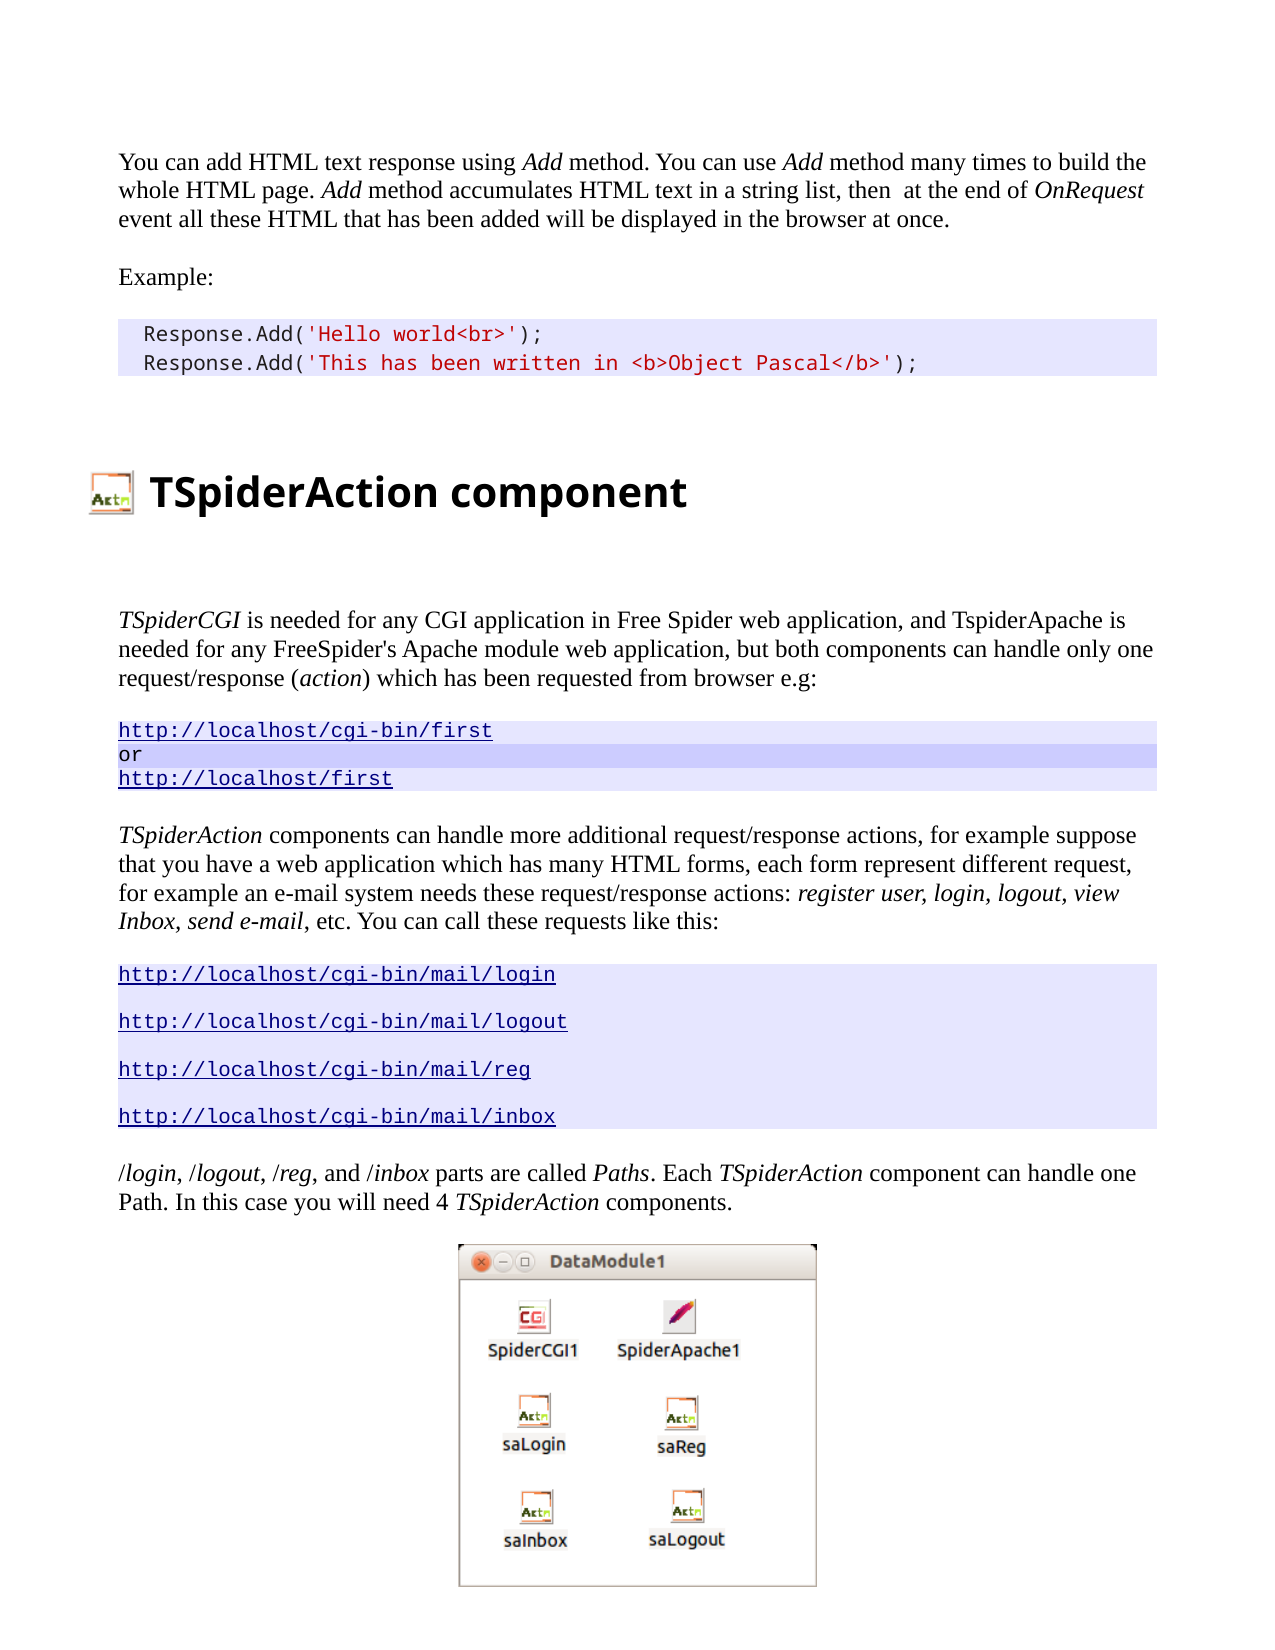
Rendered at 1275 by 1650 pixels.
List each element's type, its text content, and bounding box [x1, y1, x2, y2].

picture [458, 1244, 817, 1587]
text TSpiderAction components can handle more additional request/response actions, for example suppose that you have a web application which has many HTML forms, each form represent different request, for example an e-mail system needs these request/response actions: register user, login, logout, view Inbox, send e-mail, etc. You can call these requests like this: [118, 820, 1157, 935]
text Response.Add('This has been written in <b>Object Pascal</b>'); [118, 348, 1157, 376]
picture [86, 469, 139, 518]
text /login, /logout, /reg, and /inbox parts are called Paths. Each TSpiderAction component can handle one Path. In this case you will need 4 TSpiderAction components. [118, 1158, 1157, 1216]
text TSpiderAction component [118, 463, 1157, 520]
text Response.Add('Hello world<br>'); [118, 319, 1157, 348]
text You can add HTML text response using Add method. You can use Add method many times to build the whole HTML page. Add method accumulates HTML text in a string list, then at the end of OnRequest event all these HTML that has been added will be displayed in the browser at once. [118, 147, 1157, 233]
text http://localhost/cgi-bin/first [118, 721, 1157, 744]
text or [118, 744, 1157, 768]
text TSpiderCGI is needed for any CGI application in Free Spider web application, and TspiderApache is needed for any FreeSpider's Apache module web application, but both components can handle only one request/response (action) which has been requested from browser e.g: [118, 606, 1157, 692]
text http://localhost/cgi-bin/mail/logout [118, 1011, 1157, 1035]
text http://localhost/cgi-bin/mail/inbox [118, 1106, 1157, 1129]
text Example: [118, 262, 1157, 291]
text http://localhost/cgi-bin/mail/login [118, 964, 1157, 988]
text http://localhost/first [118, 768, 1157, 791]
text http://localhost/cgi-bin/mail/reg [118, 1058, 1157, 1082]
